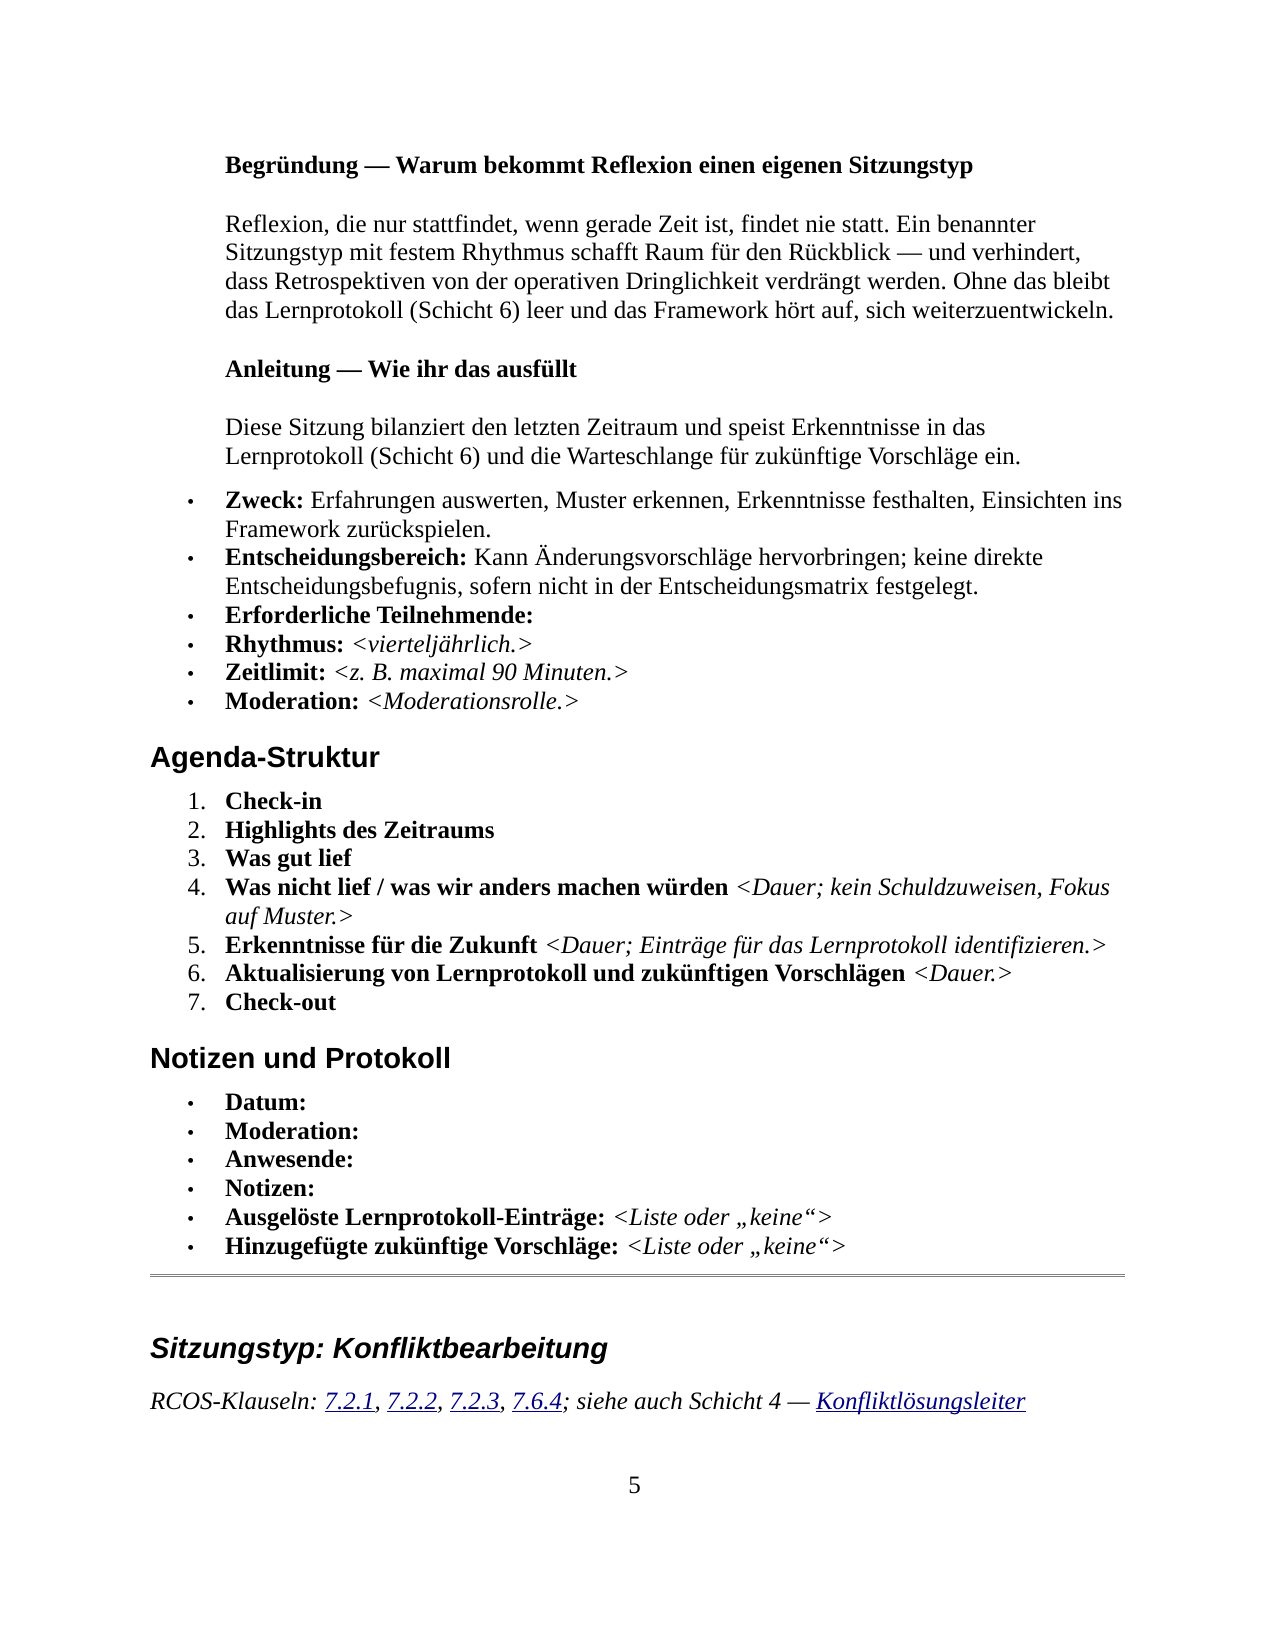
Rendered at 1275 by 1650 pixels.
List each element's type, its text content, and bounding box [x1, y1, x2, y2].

text Begründung — Warum bekommt Reflexion einen eigenen Sitzungstyp [225, 150, 1125, 179]
subtitle Notizen und Protokoll [150, 1041, 1125, 1074]
text Reflexion, die nur stattfindet, wenn gerade Zeit ist, findet nie statt. Ein benannter Sitzungstyp mit festem Rhythmus schafft Raum für den Rückblick — und verhindert, dass Retrospektiven von der operativen Dringlichkeit verdrängt werden. Ohne das bleibt das Lernprotokoll (Schicht 6) leer und das Framework hört auf, sich weiterzuentwickeln. [225, 209, 1125, 324]
text RCOS-Klauseln: 7.2.1, 7.2.2, 7.2.3, 7.6.4; siehe auch Schicht 4 — Konfliktlösungsleiter [150, 1386, 1125, 1414]
text Diese Sitzung bilanziert den letzten Zeitraum und speist Erkenntnisse in das Lernprotokoll (Schicht 6) und die Warteschlange für zukünftige Vorschläge ein. [225, 412, 1125, 470]
list Moderation: <Moderationsrolle.> [187, 686, 1125, 715]
list Datum: [187, 1087, 1125, 1116]
list Anwesende: [187, 1144, 1125, 1173]
list Zweck: Erfahrungen auswerten, Muster erkennen, Erkenntnisse festhalten, Einsichten ins Framework zurückspielen. [187, 485, 1125, 542]
list Was gut lief [187, 843, 1125, 872]
list Notizen: [187, 1173, 1125, 1202]
list Hinzugefügte zukünftige Vorschläge: <Liste oder „keine“> [187, 1231, 1125, 1259]
list Erforderliche Teilnehmende: [187, 600, 1125, 629]
list Check-out [187, 987, 1125, 1016]
list Highlights des Zeitraums [187, 815, 1125, 843]
list Rhythmus: <vierteljährlich.> [187, 629, 1125, 657]
list Entscheidungsbereich: Kann Änderungsvorschläge hervorbringen; keine direkte Entscheidungsbefugnis, sofern nicht in der Entscheidungsmatrix festgelegt. [187, 542, 1125, 600]
list Aktualisierung von Lernprotokoll und zukünftigen Vorschlägen <Dauer.> [187, 958, 1125, 987]
list Moderation: [187, 1116, 1125, 1144]
subtitle Agenda-Struktur [150, 740, 1125, 773]
subtitle Sitzungstyp: Konfliktbearbeitung [150, 1331, 1125, 1364]
list Was nicht lief / was wir anders machen würden <Dauer; kein Schuldzuweisen, Fokus auf Muster.> [187, 872, 1125, 930]
list Zeitlimit: <z. B. maximal 90 Minuten.> [187, 657, 1125, 686]
text Anleitung — Wie ihr das ausfüllt [225, 354, 1125, 382]
list Check-in [187, 786, 1125, 815]
list Erkenntnisse für die Zukunft <Dauer; Einträge für das Lernprotokoll identifizieren.> [187, 930, 1125, 958]
list Ausgelöste Lernprotokoll-Einträge: <Liste oder „keine“> [187, 1202, 1125, 1231]
